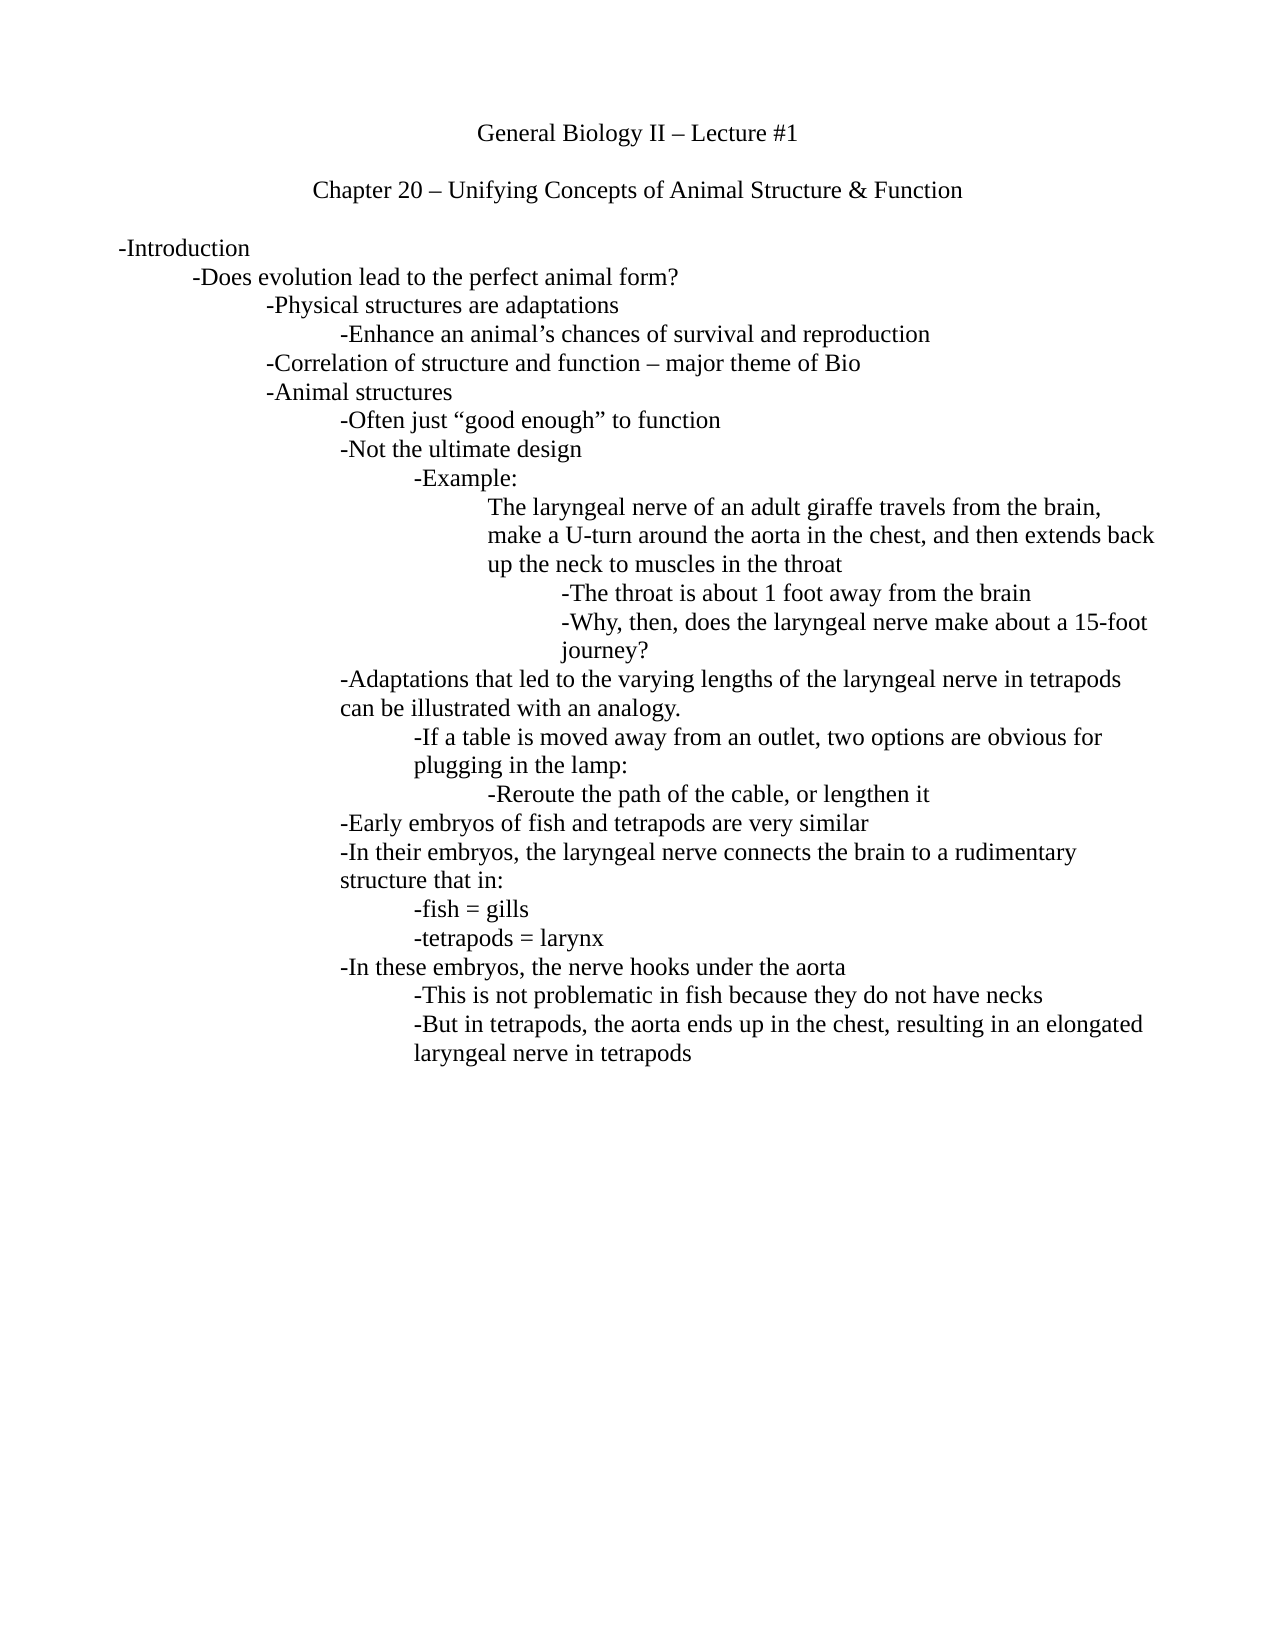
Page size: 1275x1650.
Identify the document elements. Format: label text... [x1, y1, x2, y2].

text -Does evolution lead to the perfect animal form? [118, 262, 1157, 291]
text -Physical structures are adaptations [118, 291, 1157, 319]
text General Biology II – Lecture #1 [118, 118, 1157, 147]
text -Introduction [118, 233, 1157, 262]
text -Often just “good enough” to function [118, 406, 1157, 434]
text -Correlation of structure and function – major theme of Bio [118, 348, 1157, 377]
text -Adaptations that led to the varying lengths of the laryngeal nerve in tetrapods can be illustrated with an analogy. [118, 664, 1157, 722]
text -Enhance an animal’s chances of survival and reproduction [118, 319, 1157, 348]
text -Animal structures [118, 377, 1157, 406]
text -This is not problematic in fish because they do not have necks [118, 981, 1157, 1009]
text -The throat is about 1 foot away from the brain [118, 578, 1157, 607]
text The laryngeal nerve of an adult giraffe travels from the brain, make a U-turn around the aorta in the chest, and then extends back up the neck to muscles in the throat [118, 492, 1157, 578]
text -If a table is moved away from an outlet, two options are obvious for plugging in the lamp: [118, 722, 1157, 779]
text -Reroute the path of the cable, or lengthen it [118, 779, 1157, 808]
text -Not the ultimate design [118, 434, 1157, 463]
text -But in tetrapods, the aorta ends up in the chest, resulting in an elongated [118, 1009, 1157, 1038]
text -tetrapods = larynx [118, 923, 1157, 952]
text Chapter 20 – Unifying Concepts of Animal Structure & Function [118, 176, 1157, 204]
text -Early embryos of fish and tetrapods are very similar [118, 808, 1157, 837]
text -In their embryos, the laryngeal nerve connects the brain to a rudimentary structure that in: [118, 837, 1157, 894]
text -In these embryos, the nerve hooks under the aorta [118, 952, 1157, 981]
text -Why, then, does the laryngeal nerve make about a 15-foot journey? [118, 607, 1157, 664]
text -Example: [118, 463, 1157, 492]
text laryngeal nerve in tetrapods [118, 1038, 1157, 1067]
text -fish = gills [118, 894, 1157, 923]
